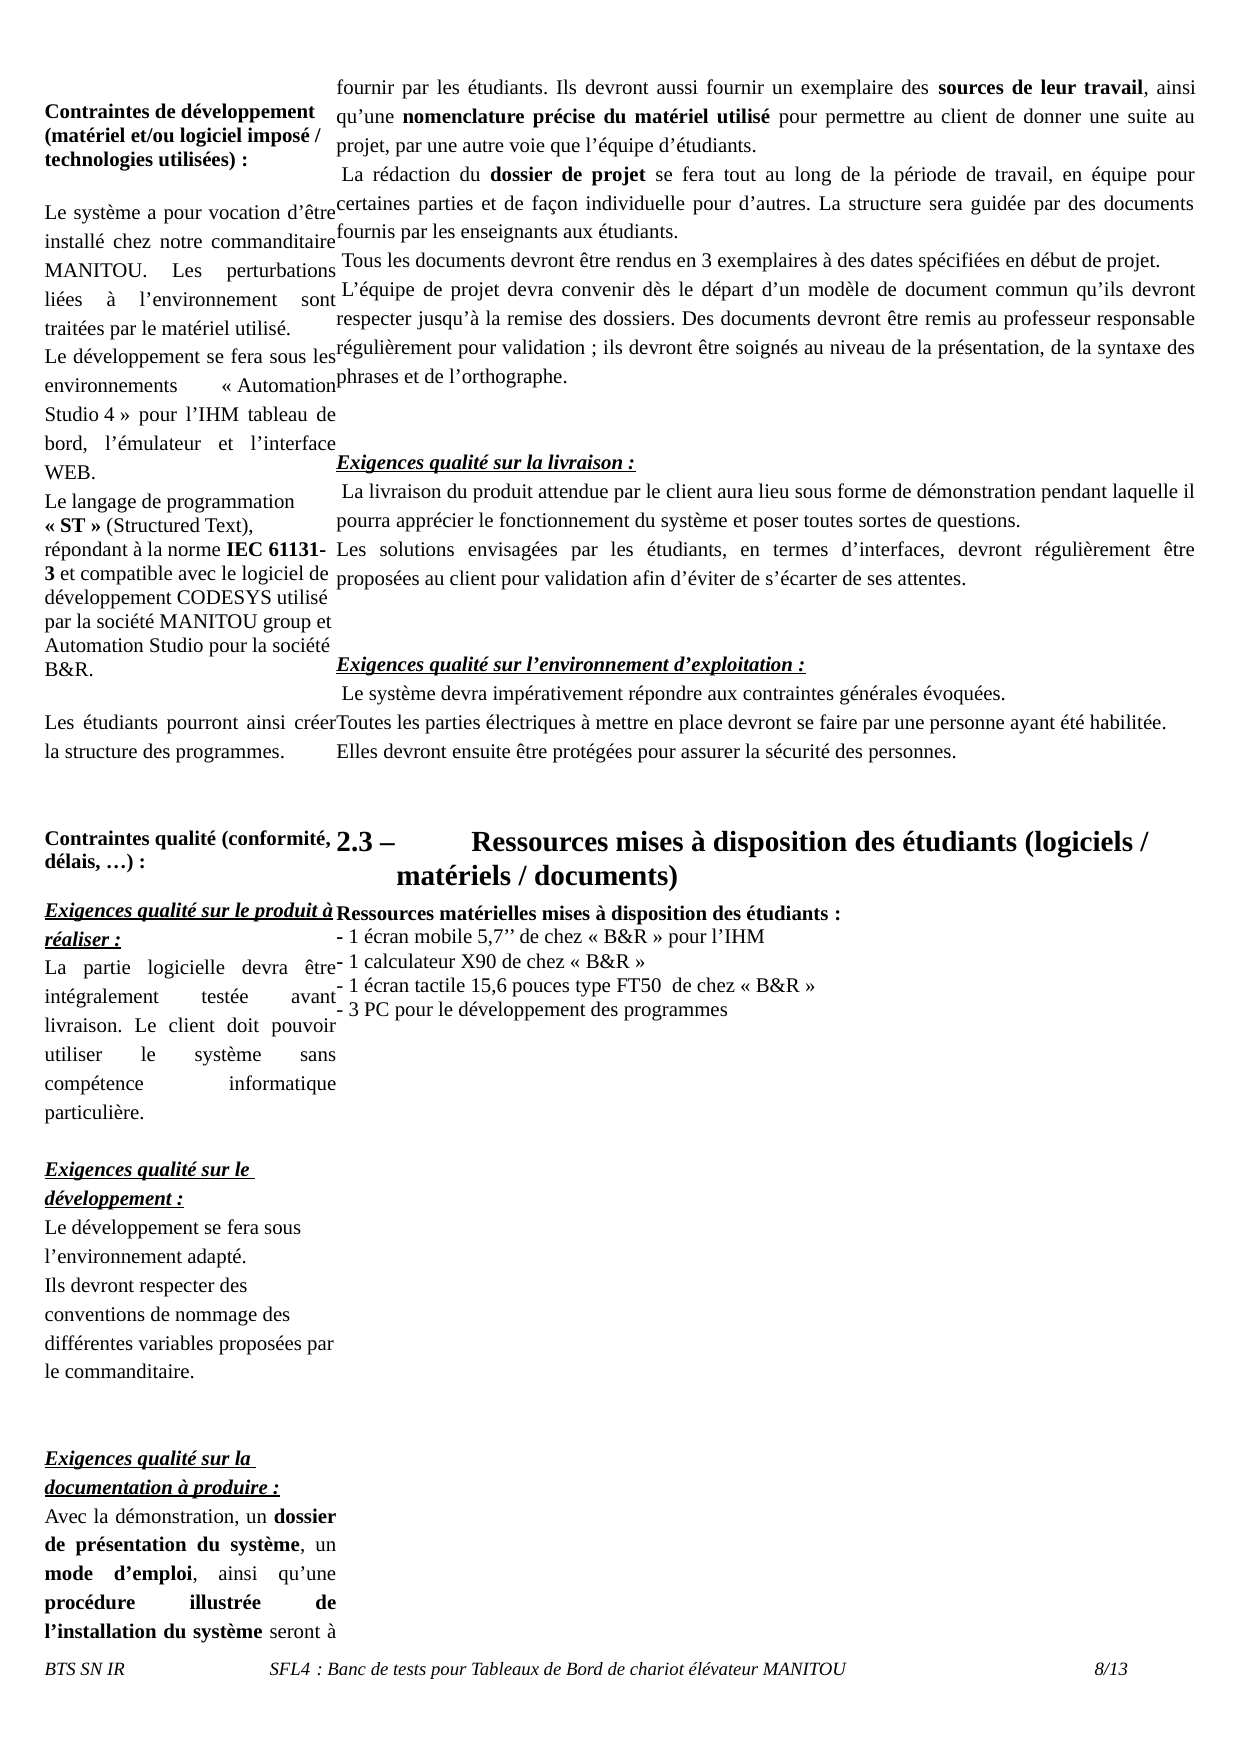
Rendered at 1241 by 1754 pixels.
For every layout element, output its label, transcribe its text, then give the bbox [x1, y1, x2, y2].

text Contraintes de développement (matériel et/ou logiciel imposé / technologies utilisées) : [44, 99, 336, 171]
text Les solutions envisagées par les étudiants, en termes d’interfaces, devront régulièrement être proposées au client pour validation afin d’éviter de s’écarter de ses attentes. [336, 537, 1196, 589]
text Le développement se fera sous les environnements « Automation Studio 4 » pour l’IHM tableau de bord, l’émulateur et l’interface WEB. [44, 344, 336, 484]
text Exigences qualité sur la livraison : [336, 450, 1196, 474]
text Exigences qualité sur l’environnement d’exploitation : [336, 652, 1196, 676]
text Exigences qualité sur le produit à réaliser : [44, 898, 336, 951]
text La livraison du produit attendue par le client aura lieu sous forme de démonstration pendant laquelle il pourra apprécier le fonctionnement du système et poser toutes sortes de questions. [336, 479, 1196, 532]
text Ressources matérielles mises à disposition des étudiants : [336, 900, 1196, 924]
text - 3 PC pour le développement des programmes [336, 997, 1196, 1021]
subtitle Ressources mises à disposition des étudiants (logiciels / matériels / documents) [336, 824, 1196, 892]
text Toutes les parties électriques à mettre en place devront se faire par une personne ayant été habilitée. Elles devront ensuite être protégées pour assurer la sécurité des personnes. [336, 710, 1196, 763]
text Tous les documents devront être rendus en 3 exemplaires à des dates spécifiées en début de projet. [336, 248, 1196, 272]
text Avec la démonstration, un dossier de présentation du système, un mode d’emploi, ainsi qu’une procédure illustrée de l’installation du système seront à [44, 1503, 336, 1643]
text L’équipe de projet devra convenir dès le départ d’un modèle de document commun qu’ils devront respecter jusqu’à la remise des dossiers. Des documents devront être remis au professeur responsable régulièrement pour validation ; ils devront être soignés au niveau de la présentation, de la syntaxe des phrases et de l’orthographe. [336, 277, 1196, 388]
text Les étudiants pourront ainsi créer la structure des programmes. [44, 710, 336, 763]
text La rédaction du dossier de projet se fera tout au long de la période de travail, en équipe pour certaines parties et de façon individuelle pour d’autres. La structure sera guidée par des documents fournis par les enseignants aux étudiants. [336, 162, 1196, 243]
text Exigences qualité sur la documentation à produire : [44, 1446, 336, 1499]
text fournir par les étudiants. Ils devront aussi fournir un exemplaire des sources de leur travail, ainsi qu’une nomenclature précise du matériel utilisé pour permettre au client de donner une suite au projet, par une autre voie que l’équipe d’étudiants. [336, 75, 1196, 157]
text Contraintes qualité (conformité, délais, …) : [44, 825, 336, 873]
text - 1 calculateur X90 de chez « B&R » [336, 948, 1196, 973]
text La partie logicielle devra être intégralement testée avant livraison. Le client doit pouvoir utiliser le système sans compétence informatique particulière. [44, 955, 336, 1124]
text - 1 écran mobile 5,7’’ de chez « B&R » pour l’IHM [336, 924, 1196, 948]
text - 1 écran tactile 15,6 pouces type FT50 de chez « B&R » [336, 973, 1196, 997]
text Le développement se fera sous l’environnement adapté. [44, 1215, 336, 1268]
text Ils devront respecter des conventions de nommage des différentes variables proposées par le commanditaire. [44, 1273, 336, 1383]
text Le système devra impérativement répondre aux contraintes générales évoquées. [336, 681, 1196, 705]
text Exigences qualité sur le développement : [44, 1157, 336, 1210]
text Le langage de programmation « ST » (Structured Text), répondant à la norme IEC 61131-3 et compatible avec le logiciel de développement CODESYS utilisé par la société MANITOU group et Automation Studio pour la société B&R. [44, 489, 336, 681]
text Le système a pour vocation d’être installé chez notre commanditaire MANITOU. Les perturbations liées à l’environnement sont traitées par le matériel utilisé. [44, 200, 336, 339]
